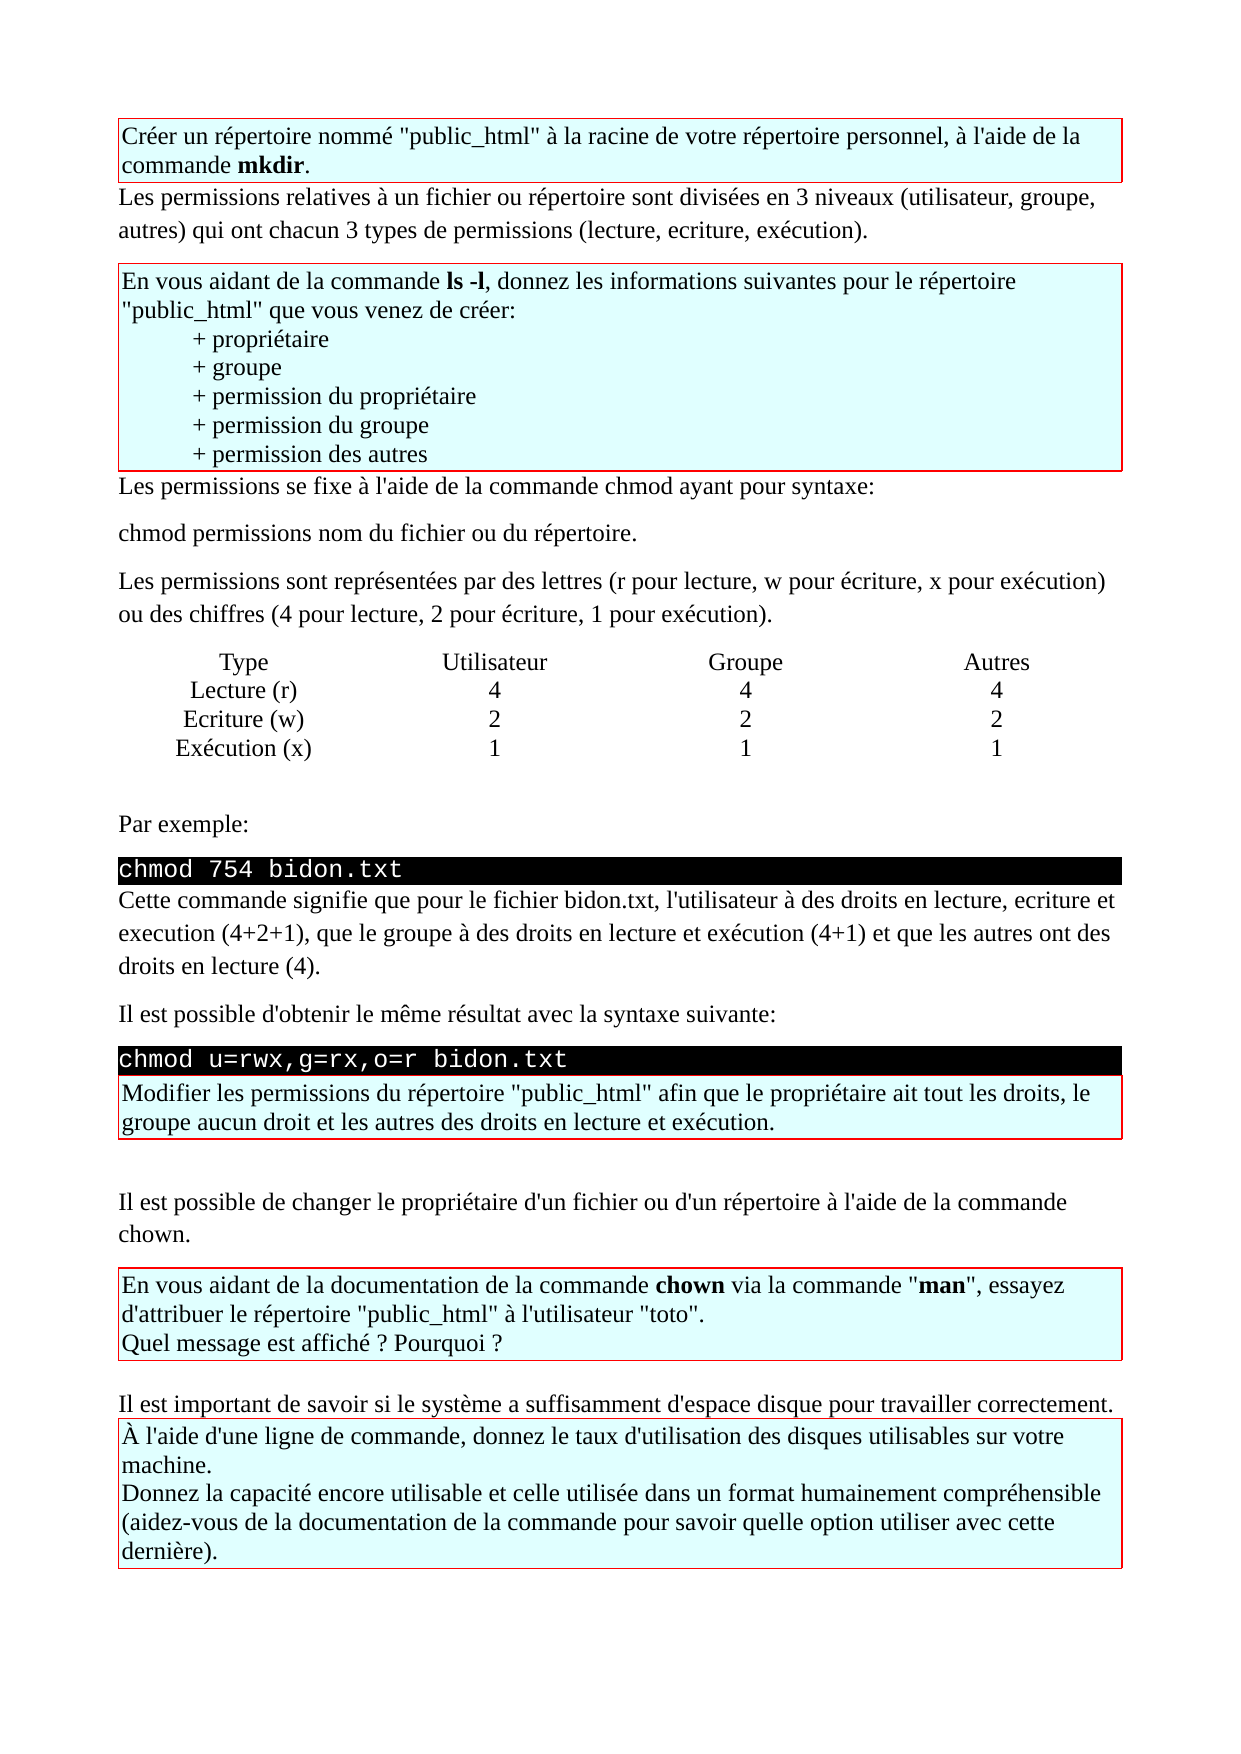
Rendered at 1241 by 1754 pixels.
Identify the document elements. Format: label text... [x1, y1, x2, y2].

text Il est possible d'obtenir le même résultat avec la syntaxe suivante: [118, 999, 1122, 1028]
table_header Type [118, 647, 369, 675]
table_cell 4 [871, 675, 1122, 704]
text En vous aidant de la commande ls -l, donnez les informations suivantes pour le répertoire "public_html" que vous venez de créer: [119, 264, 1121, 320]
table_cell Exécution (x) [118, 733, 369, 762]
text Modifier les permissions du répertoire "public_html" afin que le propriétaire ait tout les droits, le groupe aucun droit et les autres des droits en lecture et exécution. [119, 1076, 1121, 1138]
table_cell 2 [620, 704, 871, 733]
table_cell 1 [369, 733, 620, 762]
text Les permissions se fixe à l'aide de la commande chmod ayant pour syntaxe: [118, 472, 1122, 499]
text Cette commande signifie que pour le fichier bidon.txt, l'utilisateur à des droits en lecture, ecriture et execution (4+2+1), que le groupe à des droits en lecture et exécution (4+1) et que les autres ont des droits en lecture (4). [118, 885, 1122, 980]
text chmod 754 bidon.txt [118, 857, 1122, 885]
table_header Utilisateur [369, 647, 620, 675]
text + groupe [119, 349, 1121, 378]
table_header Groupe [620, 647, 871, 675]
table_header Autres [871, 647, 1122, 675]
text En vous aidant de la documentation de la commande chown via la commande "man", essayez d'attribuer le répertoire "public_html" à l'utilisateur "toto". [119, 1269, 1121, 1325]
table_cell 1 [871, 733, 1122, 762]
text + permission des autres [119, 435, 1121, 470]
text + permission du groupe [119, 407, 1121, 435]
table_cell 1 [620, 733, 871, 762]
text Créer un répertoire nommé "public_html" à la racine de votre répertoire personnel, à l'aide de la commande mkdir. [119, 119, 1121, 182]
text Par exemple: [118, 809, 1122, 838]
text Il est important de savoir si le système a suffisamment d'espace disque pour travailler correctement. [118, 1389, 1122, 1418]
table_cell 4 [369, 675, 620, 704]
text Il est possible de changer le propriétaire d'un fichier ou d'un répertoire à l'aide de la commande chown. [118, 1187, 1122, 1248]
table_cell Ecriture (w) [118, 704, 369, 733]
table_cell 2 [369, 704, 620, 733]
text + permission du propriétaire [119, 378, 1121, 407]
text Les permissions relatives à un fichier ou répertoire sont divisées en 3 niveaux (utilisateur, groupe, autres) qui ont chacun 3 types de permissions (lecture, ecriture, exécution). [118, 183, 1122, 244]
table_cell Lecture (r) [118, 675, 369, 704]
text chmod permissions nom du fichier ou du répertoire. [118, 518, 1122, 547]
text À l'aide d'une ligne de commande, donnez le taux d'utilisation des disques utilisables sur votre machine. [119, 1419, 1121, 1475]
text Les permissions sont représentées par des lettres (r pour lecture, w pour écriture, x pour exécution) ou des chiffres (4 pour lecture, 2 pour écriture, 1 pour exécution). [118, 566, 1122, 628]
table_cell 4 [620, 675, 871, 704]
text Donnez la capacité encore utilisable et celle utilisée dans un format humainement compréhensible (aidez-vous de la documentation de la commande pour savoir quelle option utiliser avec cette dernière). [119, 1475, 1121, 1568]
text + propriétaire [119, 320, 1121, 349]
table_cell 2 [871, 704, 1122, 733]
text chmod u=rwx,g=rx,o=r bidon.txt [118, 1046, 1122, 1075]
text Quel message est affiché ? Pourquoi ? [119, 1325, 1121, 1360]
